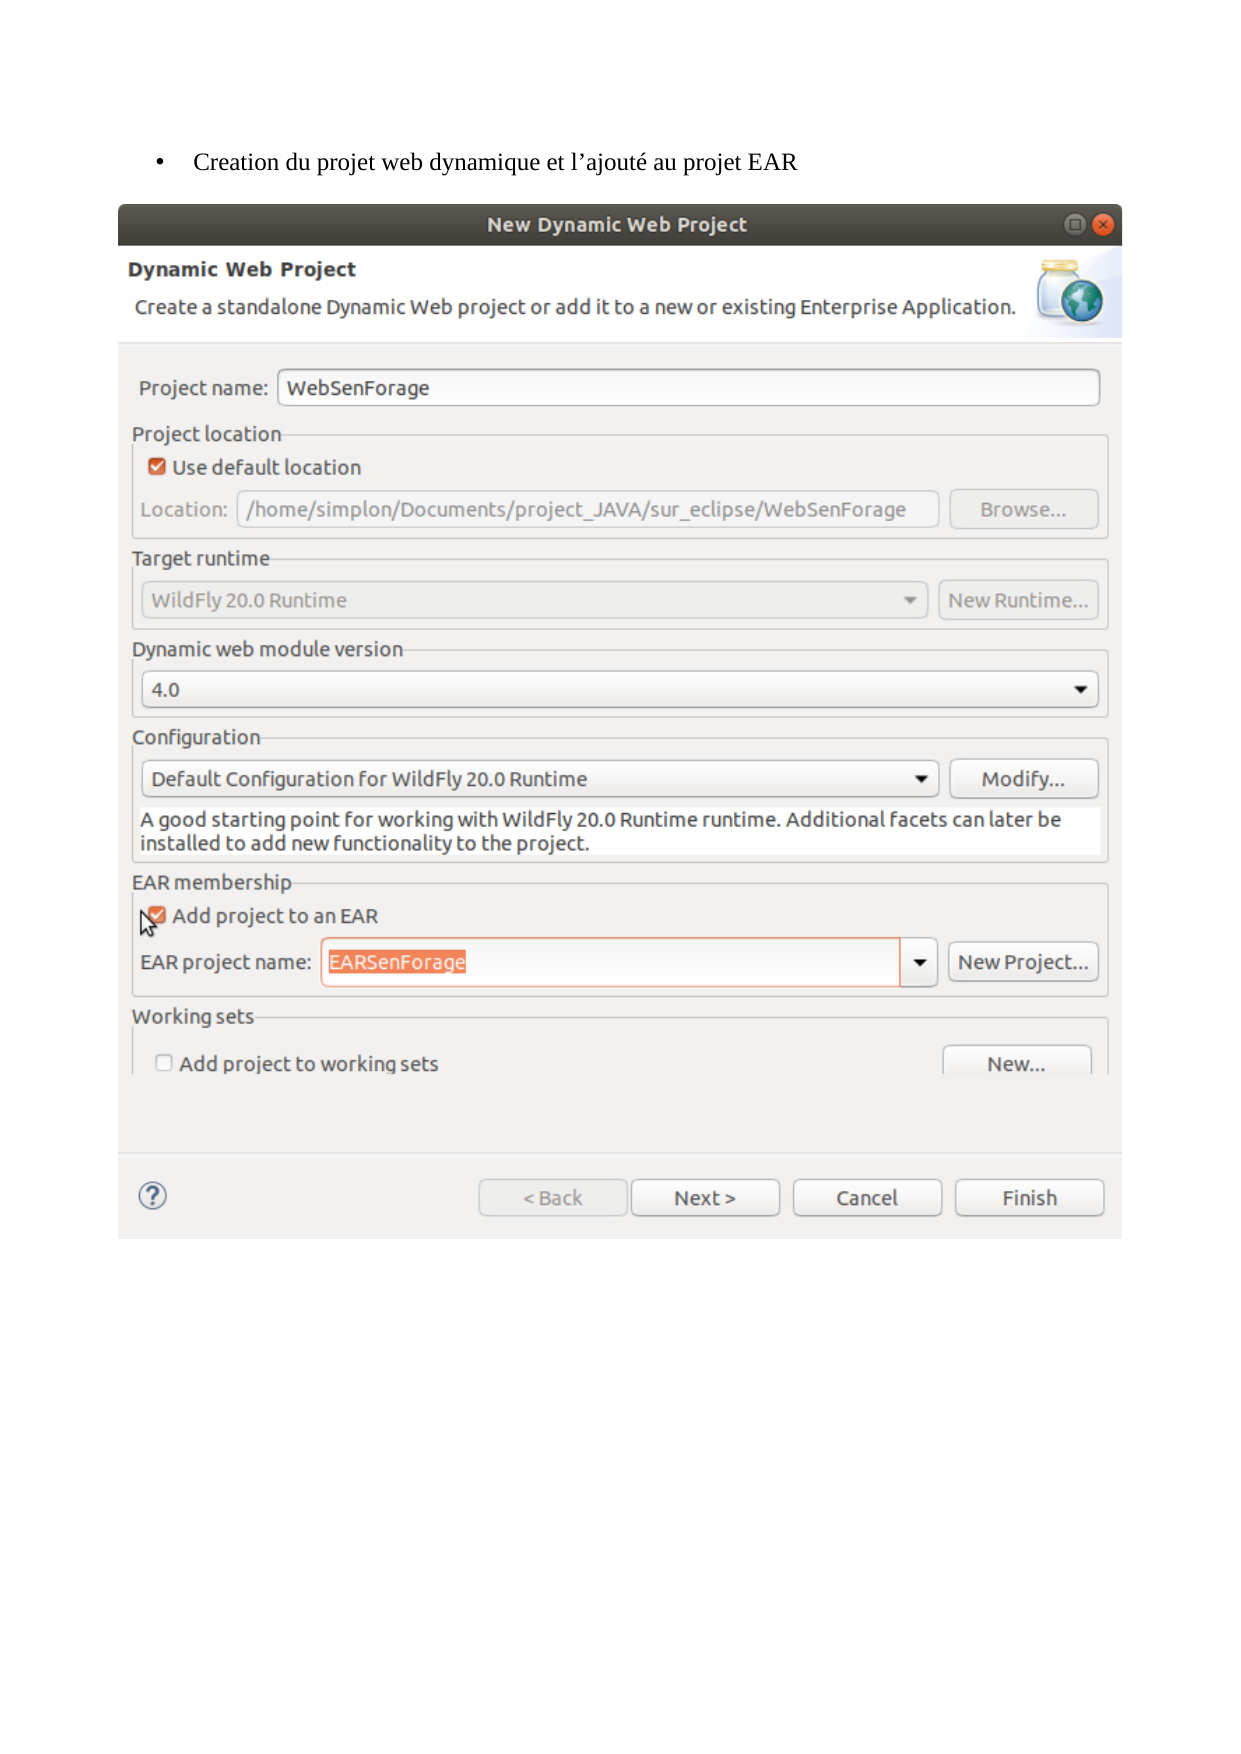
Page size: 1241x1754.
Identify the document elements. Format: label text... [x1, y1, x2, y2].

list Creation du projet web dynamique et l’ajouté au projet EAR [156, 147, 1122, 176]
picture [118, 204, 1123, 1239]
